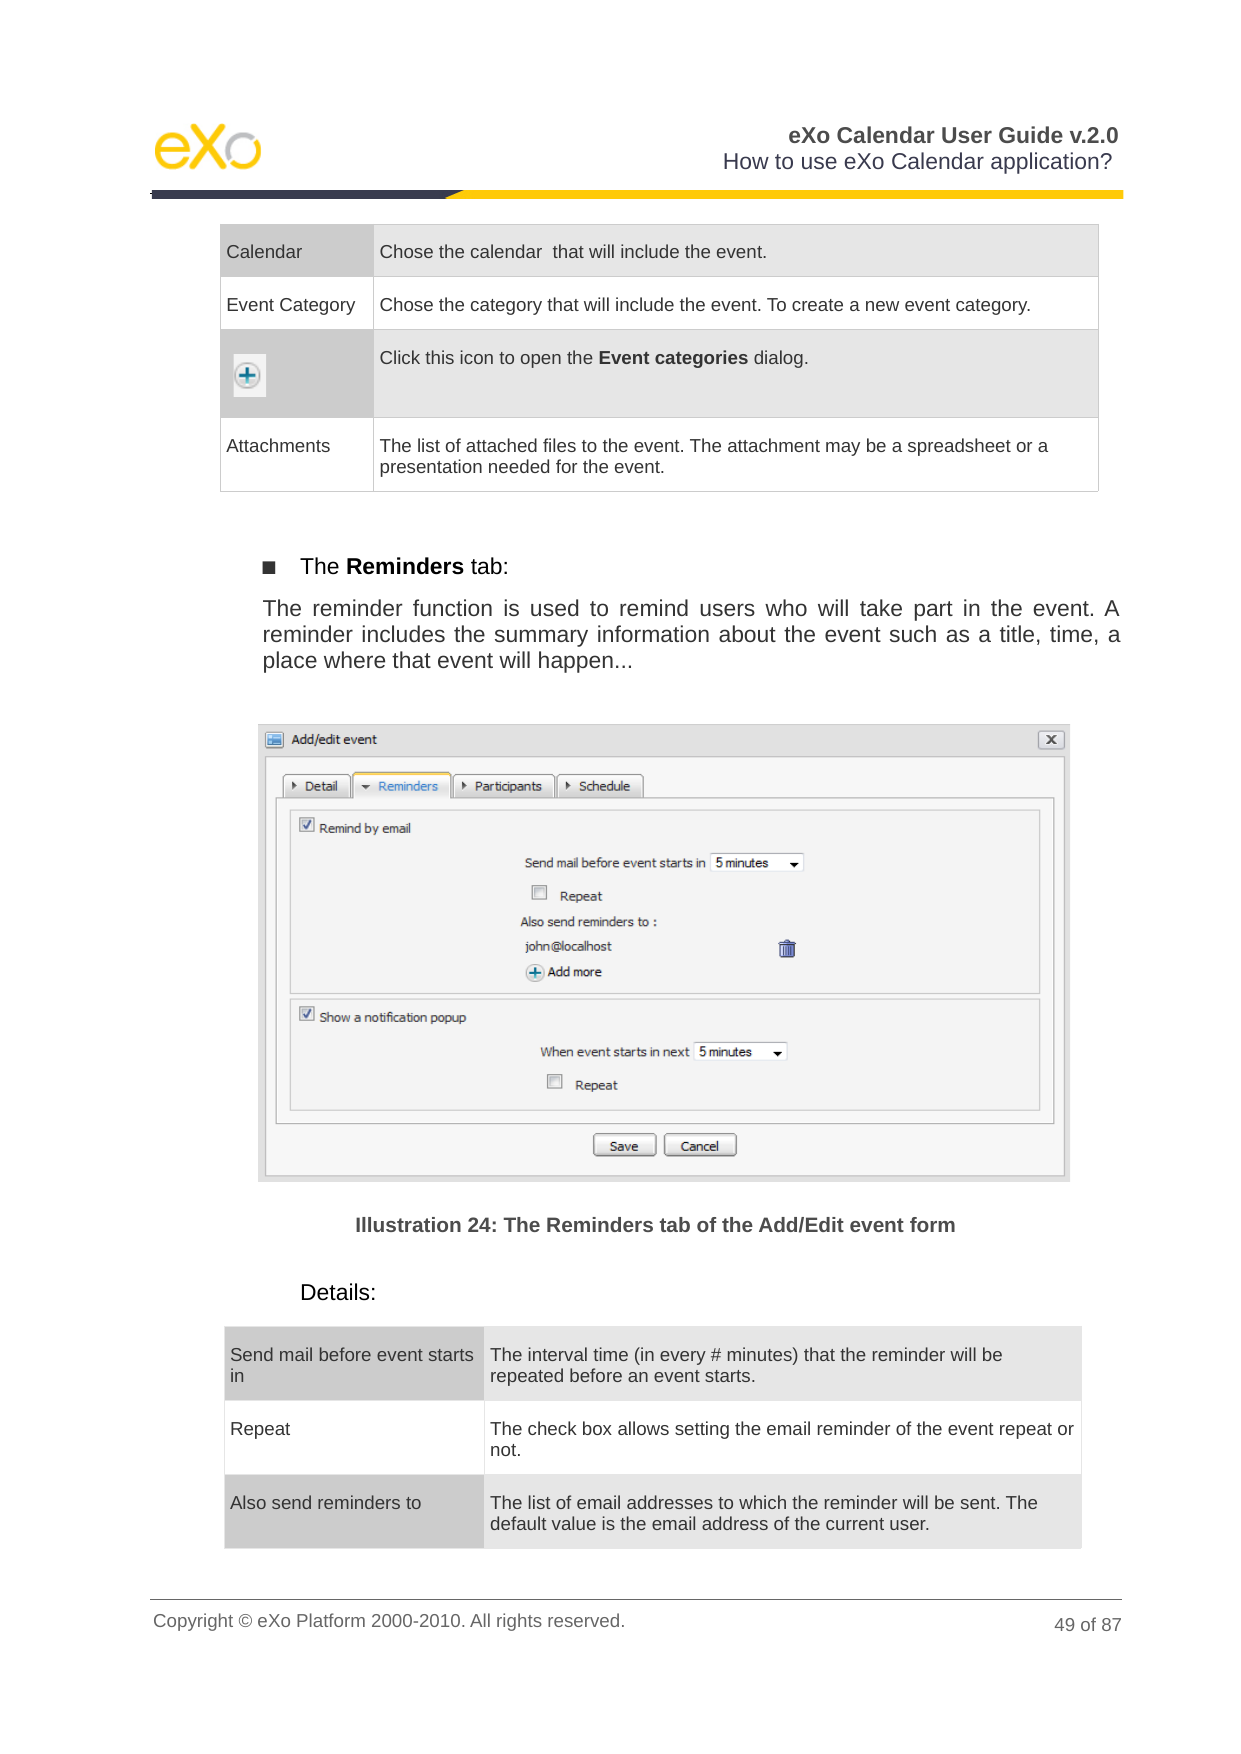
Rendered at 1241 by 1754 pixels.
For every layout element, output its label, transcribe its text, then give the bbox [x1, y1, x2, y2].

table_cell The list of attached files to the event. The attachment may be a spreadsheet or a presentation needed for the event. [374, 418, 1098, 491]
picture [258, 724, 1071, 1182]
table_cell Calendar [221, 225, 373, 276]
table_cell Chose the category that will include the event. To create a new event category. [374, 277, 1098, 329]
table_cell The check box allows setting the email reminder of the event repeat or not. [485, 1401, 1081, 1474]
picture [151, 190, 1124, 199]
table_cell [221, 330, 373, 417]
list The Reminders tab: [262, 553, 1122, 579]
table_cell Also send reminders to [225, 1475, 484, 1548]
table_cell Attachments [221, 418, 373, 491]
table_cell The list of email addresses to which the reminder will be sent. The default value is the email address of the current user. [485, 1475, 1081, 1548]
list The reminder function is used to remind users who will take part in the event. A reminder includes the summary information about the event such as a title, time, a place where that event will happen... [225, 594, 1122, 674]
table_cell Event Category [221, 277, 373, 329]
table_cell Click this icon to open the Event categories dialog. [374, 330, 1098, 417]
list Illustration 24: The Reminders tab of the Add/Edit event form [199, 788, 1112, 1237]
table_cell Repeat [225, 1401, 484, 1474]
table_header Send mail before event starts in [225, 1327, 484, 1400]
table_cell Chose the calendar that will include the event. [374, 225, 1098, 276]
list [199, 713, 1112, 788]
list Details: [262, 1278, 1122, 1305]
table_header The interval time (in every # minutes) that the reminder will be repeated before an event starts. [485, 1327, 1081, 1400]
picture [233, 354, 267, 397]
picture [155, 123, 262, 170]
